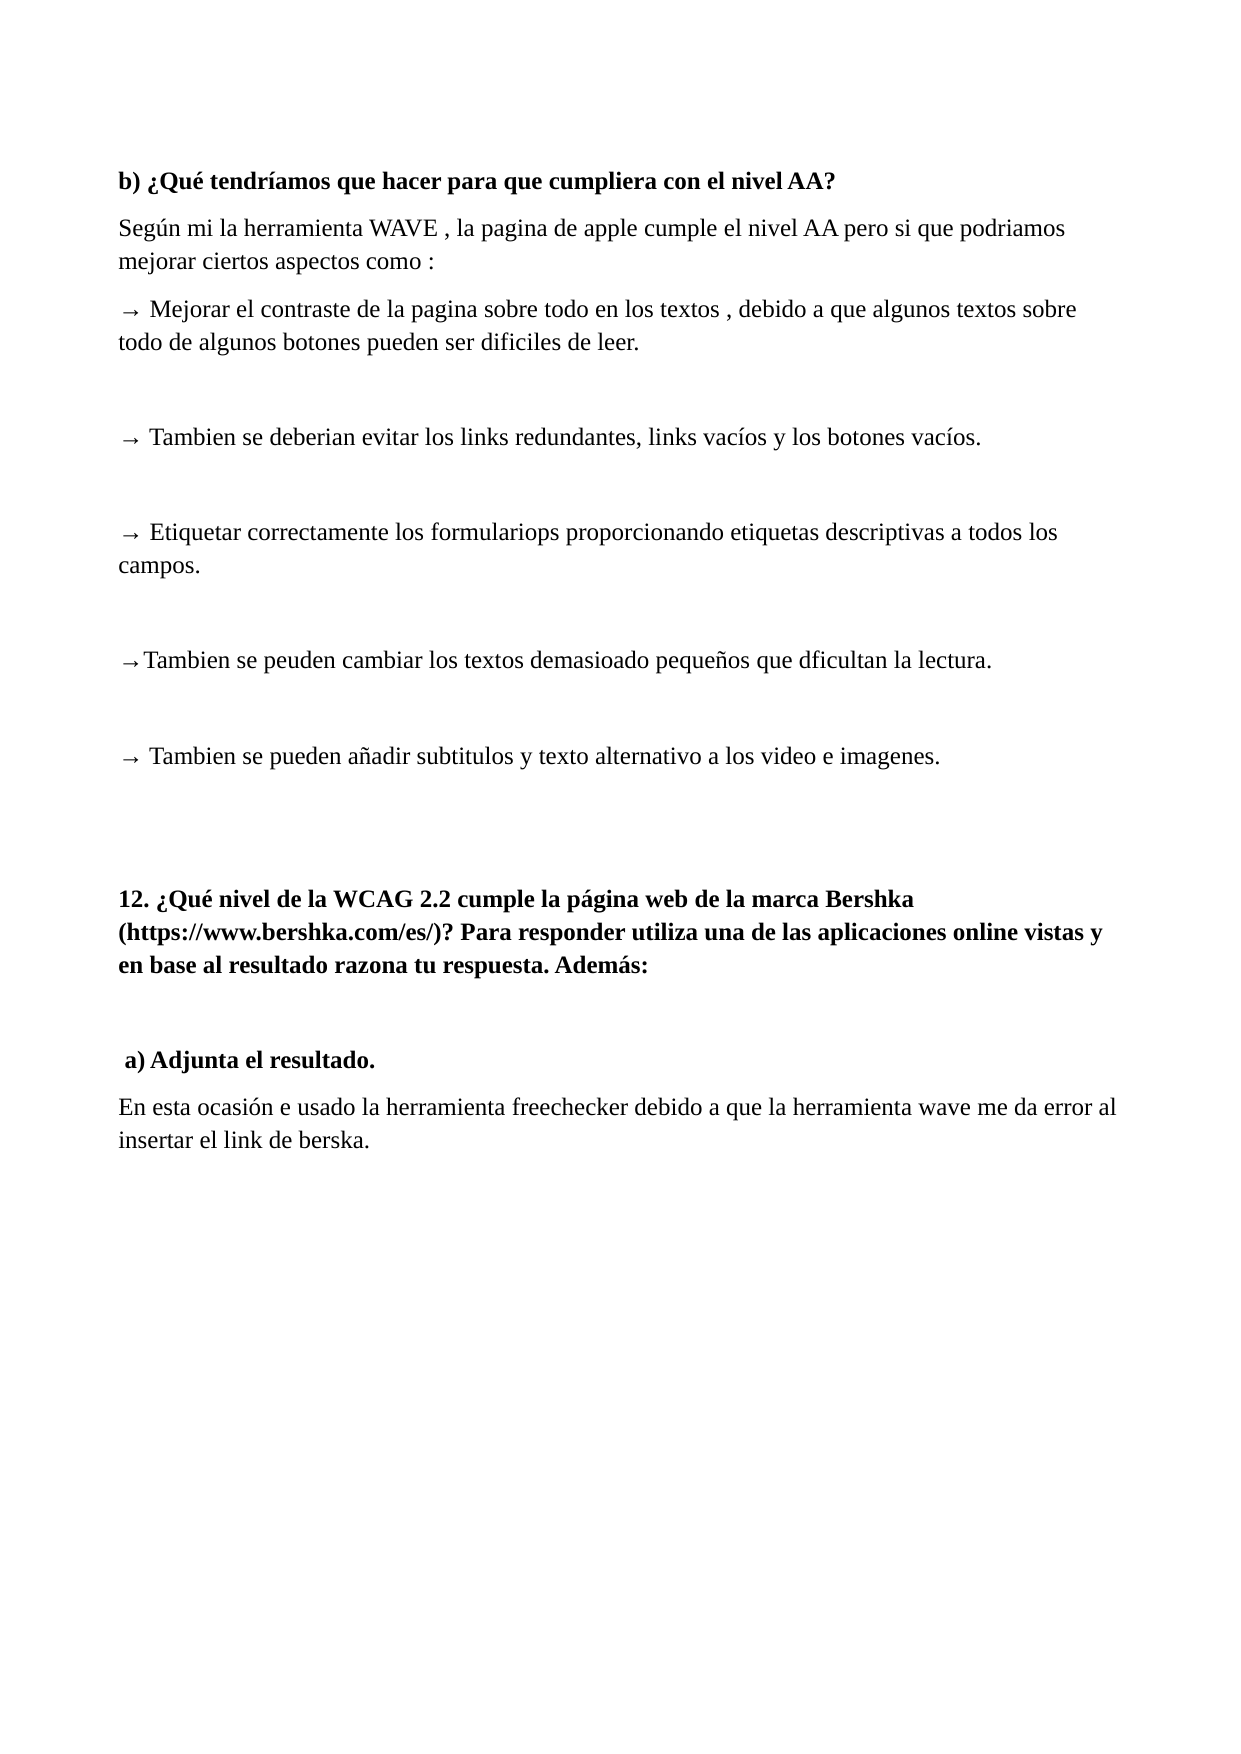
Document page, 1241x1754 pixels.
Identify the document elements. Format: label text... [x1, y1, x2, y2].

text Según mi la herramienta WAVE , la pagina de apple cumple el nivel AA pero si que podriamos mejorar ciertos aspectos como : [118, 213, 1122, 275]
text En esta ocasión e usado la herramienta freechecker debido a que la herramienta wave me da error al insertar el link de berska. [118, 1092, 1122, 1154]
text b) ¿Qué tendríamos que hacer para que cumpliera con el nivel AA? [118, 166, 1122, 194]
text 12. ¿Qué nivel de la WCAG 2.2 cumple la página web de la marca Bershka (https://www.bershka.com/es/)? Para responder utiliza una de las aplicaciones online vistas y en base al resultado razona tu respuesta. Además: [118, 884, 1122, 978]
text → Etiquetar correctamente los formulariops proporcionando etiquetas descriptivas a todos los campos. [118, 517, 1122, 579]
text →Tambien se peuden cambiar los textos demasioado pequeños que dficultan la lectura. [118, 646, 1122, 674]
text a) Adjunta el resultado. [118, 1045, 1122, 1074]
text → Tambien se deberian evitar los links redundantes, links vacíos y los botones vacíos. [118, 422, 1122, 451]
text → Mejorar el contraste de la pagina sobre todo en los textos , debido a que algunos textos sobre todo de algunos botones pueden ser dificiles de leer. [118, 294, 1122, 356]
text → Tambien se pueden añadir subtitulos y texto alternativo a los video e imagenes. [118, 741, 1122, 769]
